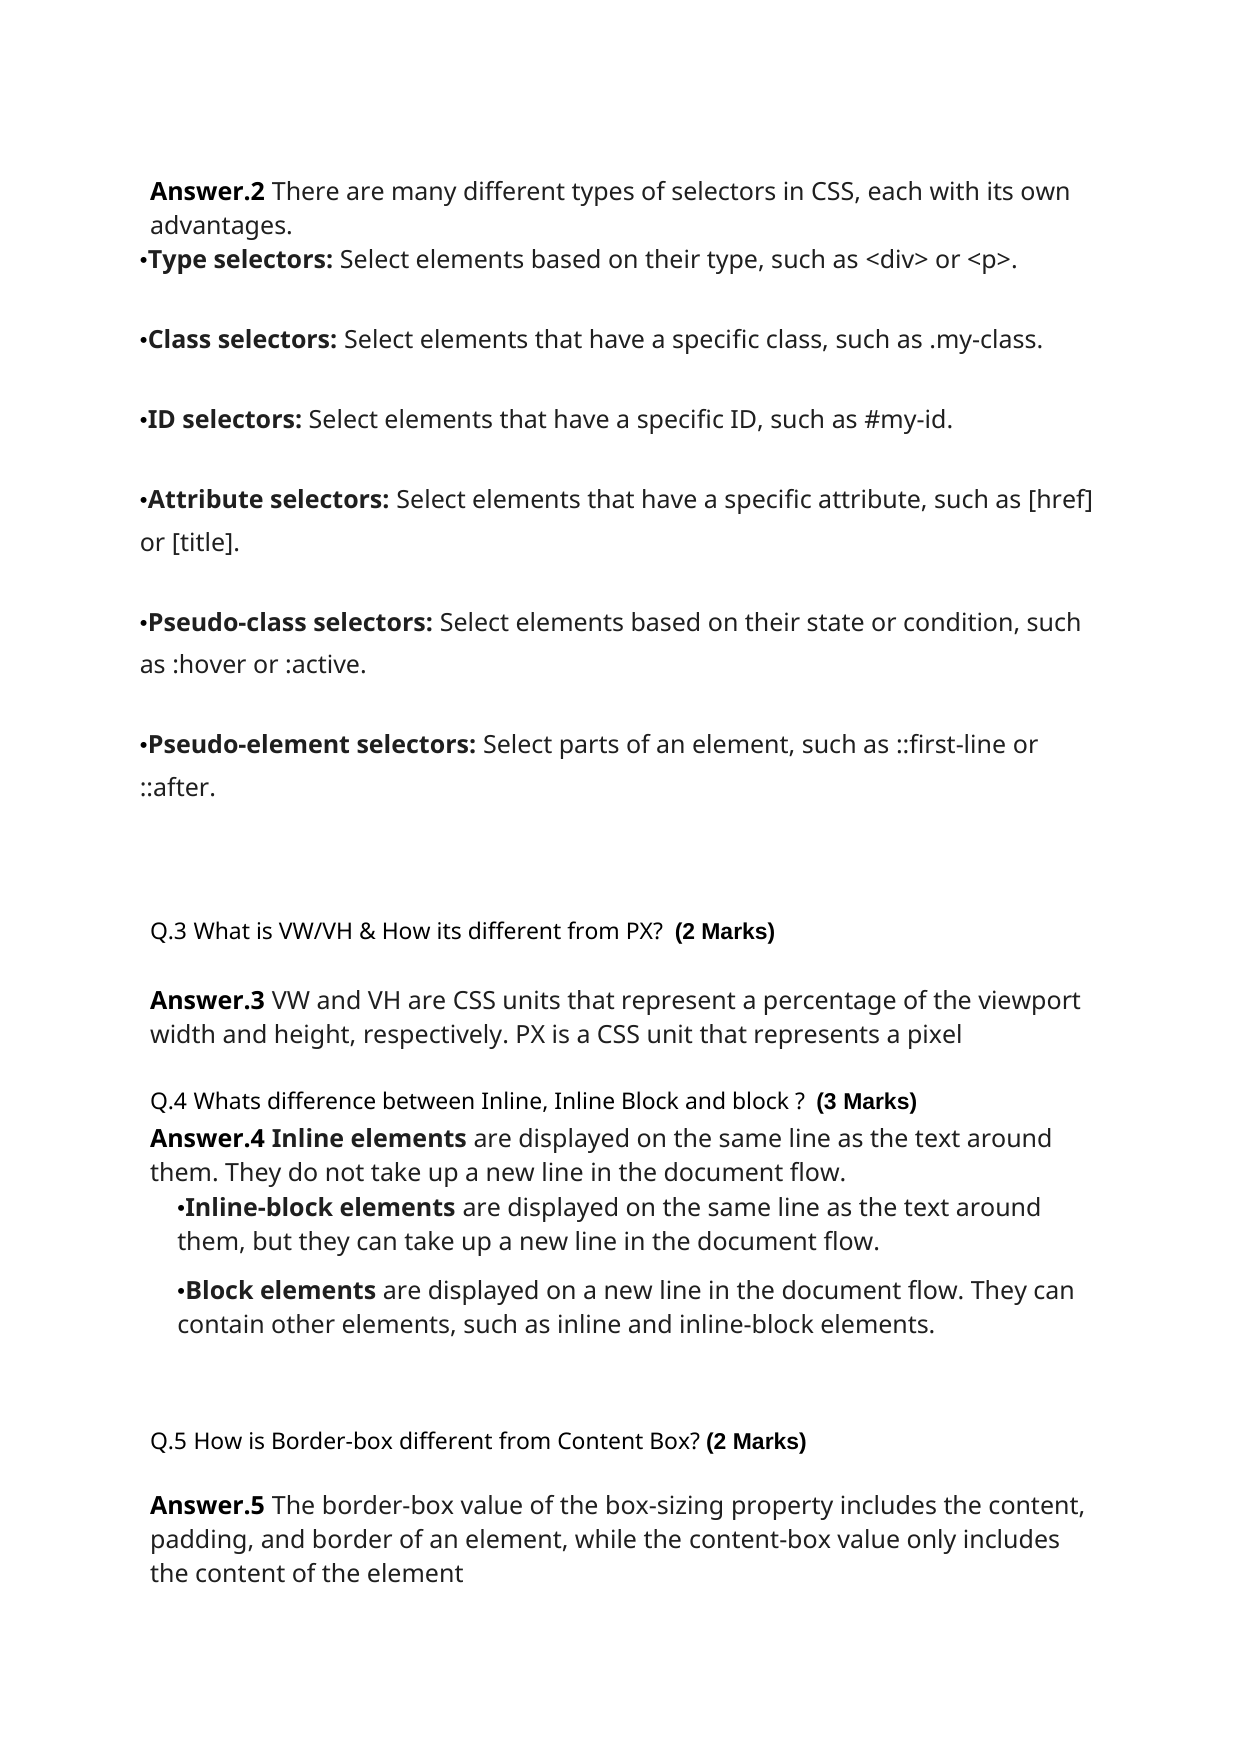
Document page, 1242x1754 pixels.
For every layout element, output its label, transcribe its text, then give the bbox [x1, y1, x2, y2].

list Type selectors: Select elements based on their type, such as <div> or <p>. [139, 242, 1104, 276]
list ID selectors: Select elements that have a specific ID, such as #my-id. [139, 402, 1104, 436]
text Answer.4 Inline elements are displayed on the same line as the text around them. They do not take up a new line in the document flow. [150, 1121, 1104, 1189]
list Inline-block elements are displayed on the same line as the text around them, but they can take up a new line in the document flow. [139, 1189, 1104, 1257]
text Answer.3 VW and VH are CSS units that represent a percentage of the viewport width and height, respectively. PX is a CSS unit that represents a pixel [150, 982, 1104, 1051]
list Block elements are displayed on a new line in the document flow. They can contain other elements, such as inline and inline-block elements. [139, 1273, 1104, 1341]
list Pseudo-class selectors: Select elements based on their state or condition, such as :hover or :active. [139, 604, 1104, 681]
list What is VW/VH & How its different from PX? (2 Marks) [150, 915, 1104, 946]
subtitle Answer.2 There are many different types of selectors in CSS, each with its own advantages. [150, 174, 1104, 242]
list Pseudo-element selectors: Select parts of an element, such as ::first-line or ::after. [139, 727, 1104, 804]
list How is Border-box different from Content Box? (2 Marks) [150, 1425, 1104, 1456]
list Whats difference between Inline, Inline Block and block ? (3 Marks) [150, 1085, 1104, 1116]
list Attribute selectors: Select elements that have a specific attribute, such as [href] or [title]. [139, 482, 1104, 559]
text Answer.5 The border-box value of the box-sizing property includes the content, padding, and border of an element, while the content-box value only includes the content of the element [150, 1487, 1104, 1590]
list Class selectors: Select elements that have a specific class, such as .my-class. [139, 322, 1104, 356]
